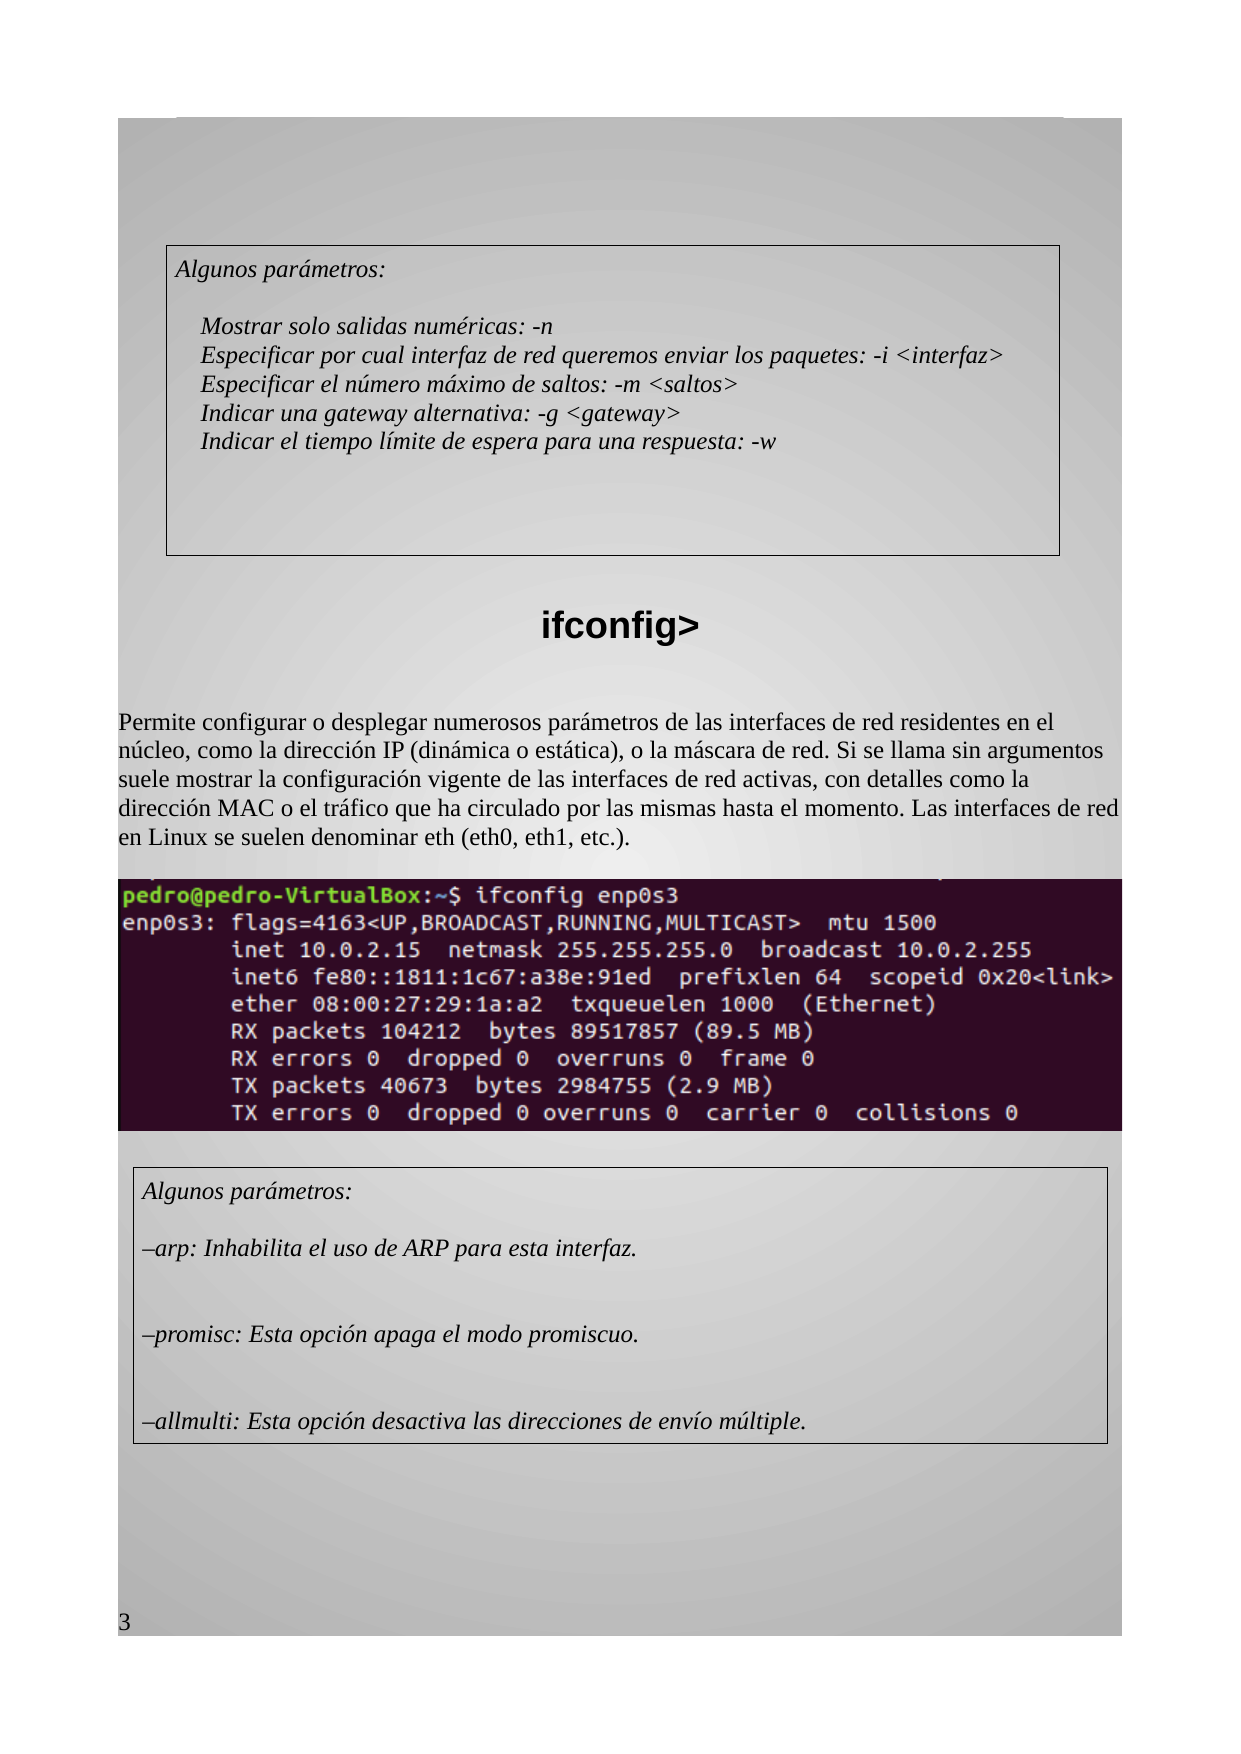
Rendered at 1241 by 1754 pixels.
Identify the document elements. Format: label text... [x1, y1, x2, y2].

text Especificar por cual interfaz de red queremos enviar los paquetes: -i <interfaz> [175, 340, 1051, 369]
subtitle ifconfig> [118, 603, 1122, 647]
text Indicar el tiempo límite de espera para una respuesta: -w [175, 426, 1051, 455]
text Permite configurar o desplegar numerosos parámetros de las interfaces de red residentes en el núcleo, como la dirección IP (dinámica o estática), o la máscara de red. Si se llama sin argumentos suele mostrar la configuración vigente de las interfaces de red activas, con detalles como la dirección MAC o el tráfico que ha circulado por las mismas hasta el momento. Las interfaces de red en Linux se suelen denominar eth (eth0, eth1, etc.). [118, 707, 1122, 851]
text –promisc: Esta opción apaga el modo promiscuo. [142, 1319, 1098, 1348]
text Mostrar solo salidas numéricas: -n [175, 311, 1051, 340]
text Algunos parámetros: [142, 1176, 1098, 1204]
text –allmulti: Esta opción desactiva las direcciones de envío múltiple. [142, 1406, 1098, 1434]
text Algunos parámetros: [175, 254, 1051, 283]
text Indicar una gateway alternativa: -g <gateway> [175, 398, 1051, 426]
picture [118, 879, 1123, 1131]
text Especificar el número máximo de saltos: -m <saltos> [175, 369, 1051, 398]
text –arp: Inhabilita el uso de ARP para esta interfaz. [142, 1233, 1098, 1262]
